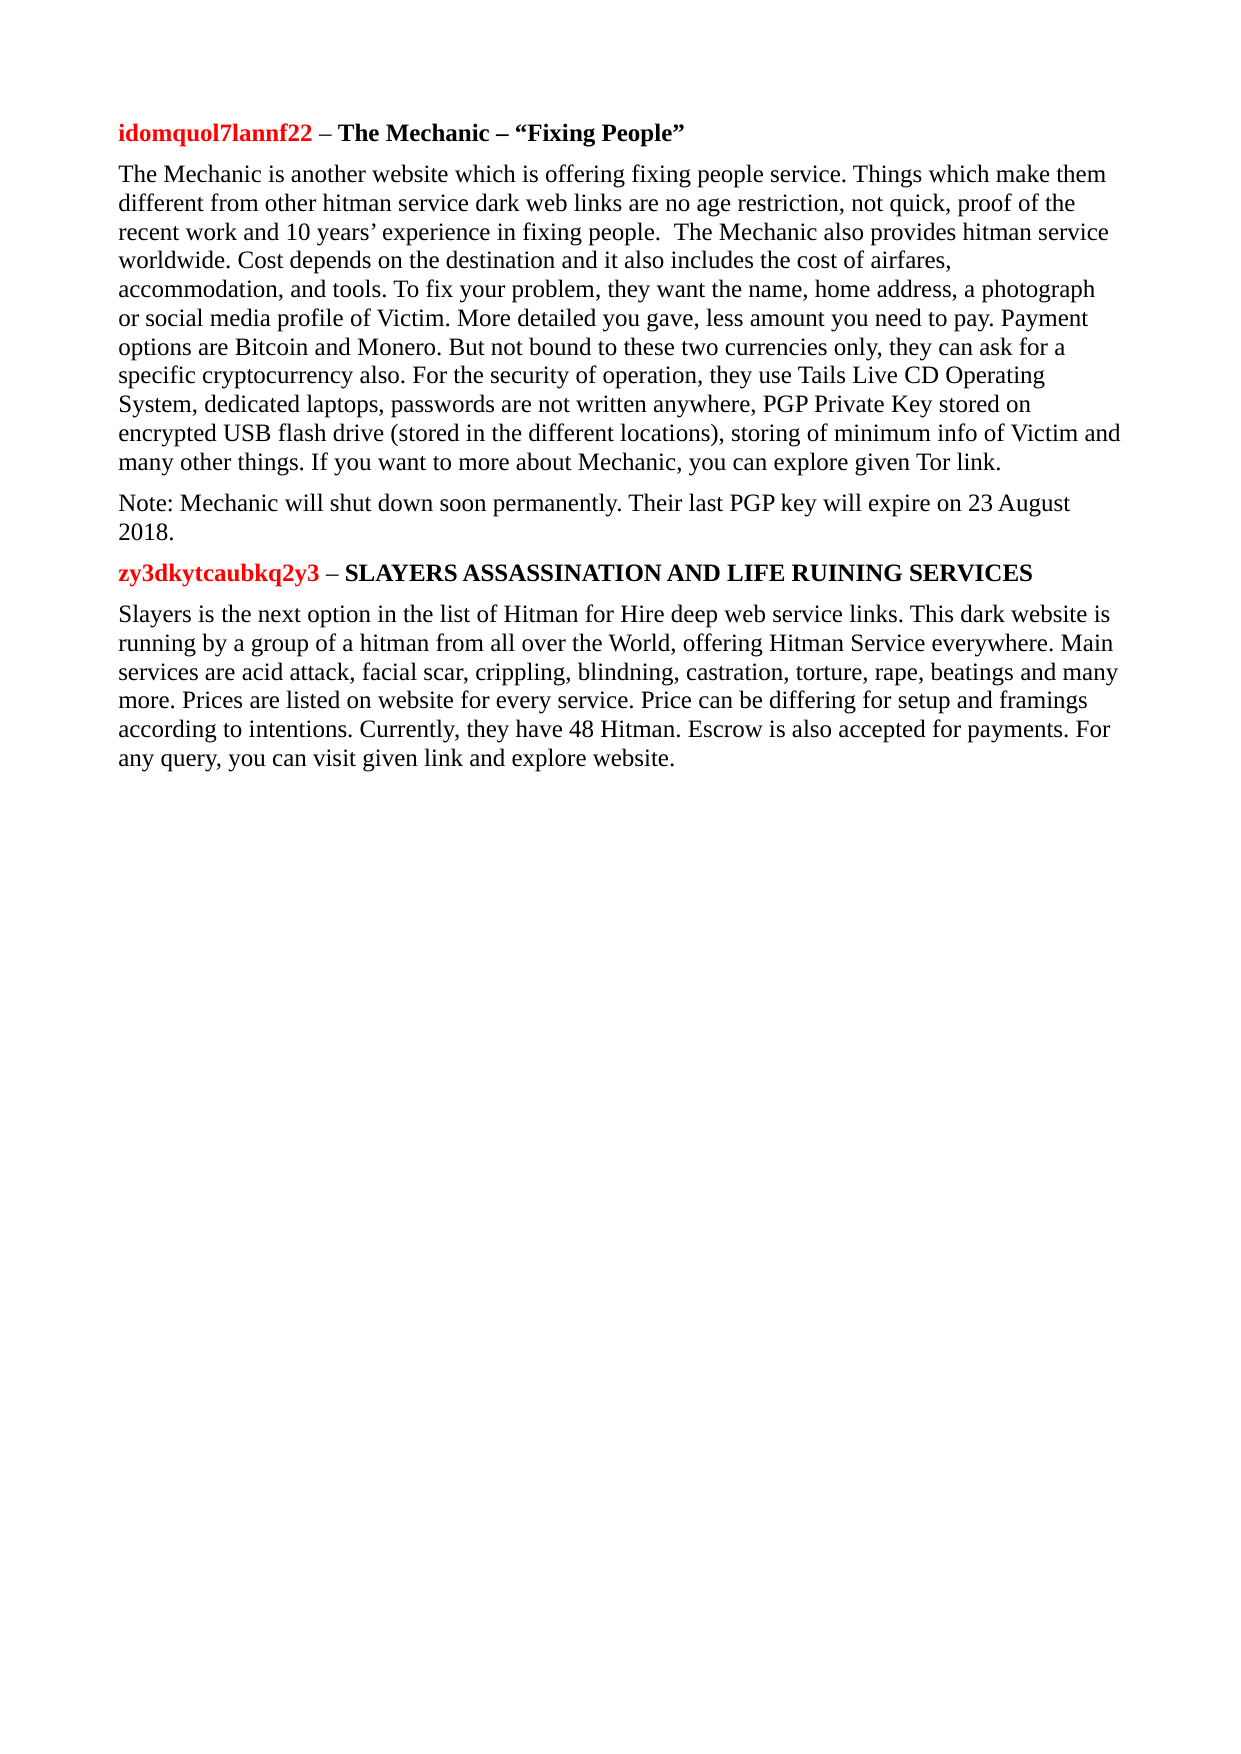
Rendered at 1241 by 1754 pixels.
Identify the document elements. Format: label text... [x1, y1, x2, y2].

text Slayers is the next option in the list of Hitman for Hire deep web service links. This dark website is running by a group of a hitman from all over the World, offering Hitman Service everywhere. Main services are acid attack, facial scar, crippling, blindning, castration, torture, rape, beatings and many more. Prices are listed on website for every service. Price can be differing for setup and framings according to intentions. Currently, they have 48 Hitman. Escrow is also accepted for payments. For any query, you can visit given link and explore website. [118, 599, 1122, 772]
text zy3dkytcaubkq2y3 – SLAYERS ASSASSINATION AND LIFE RUINING SERVICES [118, 558, 1122, 587]
text The Mechanic is another website which is offering fixing people service. Things which make them different from other hitman service dark web links are no age restriction, not quick, proof of the recent work and 10 years’ experience in fixing people. The Mechanic also provides hitman service worldwide. Cost depends on the destination and it also includes the cost of airfares, accommodation, and tools. To fix your problem, they want the name, home address, a photograph or social media profile of Victim. More detailed you gave, less amount you need to pay. Payment options are Bitcoin and Monero. But not bound to these two currencies only, they can ask for a specific cryptocurrency also. For the security of operation, they use Tails Live CD Operating System, dedicated laptops, passwords are not written anywhere, PGP Private Key stored on encrypted USB flash drive (stored in the different locations), storing of minimum info of Victim and many other things. If you want to more about Mechanic, you can explore given Tor link. [118, 159, 1122, 476]
text Note: Mechanic will shut down soon permanently. Their last PGP key will expire on 23 August 2018. [118, 488, 1122, 546]
text idomquol7lannf22 – The Mechanic – “Fixing People” [118, 118, 1122, 147]
